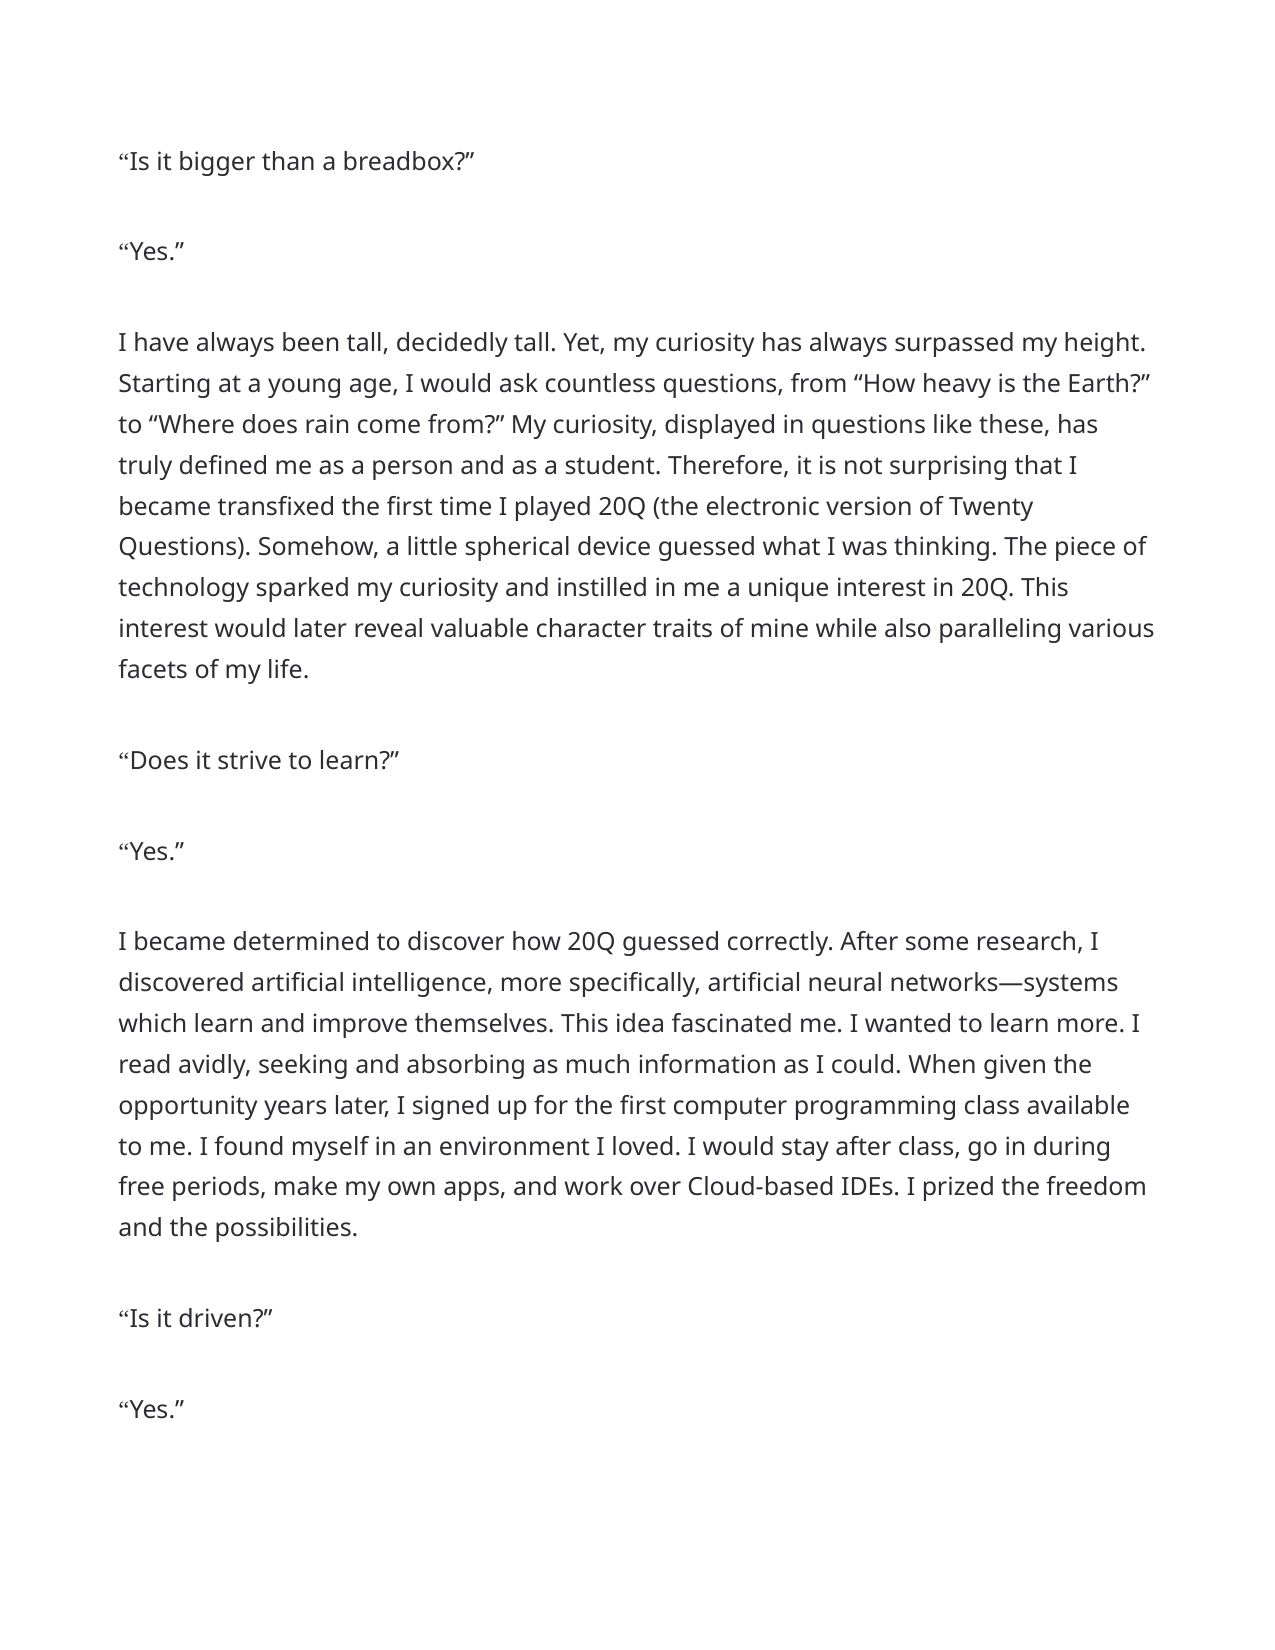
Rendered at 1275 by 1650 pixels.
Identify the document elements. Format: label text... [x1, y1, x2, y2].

text “Does it strive to learn?” [118, 742, 1157, 776]
text “Yes.” [118, 833, 1157, 867]
text I became determined to discover how 20Q guessed correctly. After some research, I discovered artificial intelligence, more specifically, artificial neural networks—systems which learn and improve themselves. This idea fascinated me. I wanted to learn more. I read avidly, seeking and absorbing as much information as I could. When given the opportunity years later, I signed up for the first computer programming class available to me. I found myself in an environment I loved. I would stay after class, go in during free periods, make my own apps, and work over Cloud-based IDEs. I prized the freedom and the possibilities. [118, 924, 1157, 1244]
text “Is it bigger than a breadbox?” [118, 143, 1157, 177]
text “Yes.” [118, 1391, 1157, 1426]
text “Is it driven?” [118, 1301, 1157, 1335]
text I have always been tall, decidedly tall. Yet, my curiosity has always surpassed my height. Starting at a young age, I would ask countless questions, from “How heavy is the Earth?” to “Where does rain come from?” My curiosity, displayed in questions like these, has truly defined me as a person and as a student. Therefore, it is not surprising that I became transfixed the first time I played 20Q (the electronic version of Twenty Questions). Somehow, a little spherical device guessed what I was thinking. The piece of technology sparked my curiosity and instilled in me a unique interest in 20Q. This interest would later reveal valuable character traits of mine while also paralleling various facets of my life. [118, 325, 1157, 686]
text “Yes.” [118, 234, 1157, 268]
